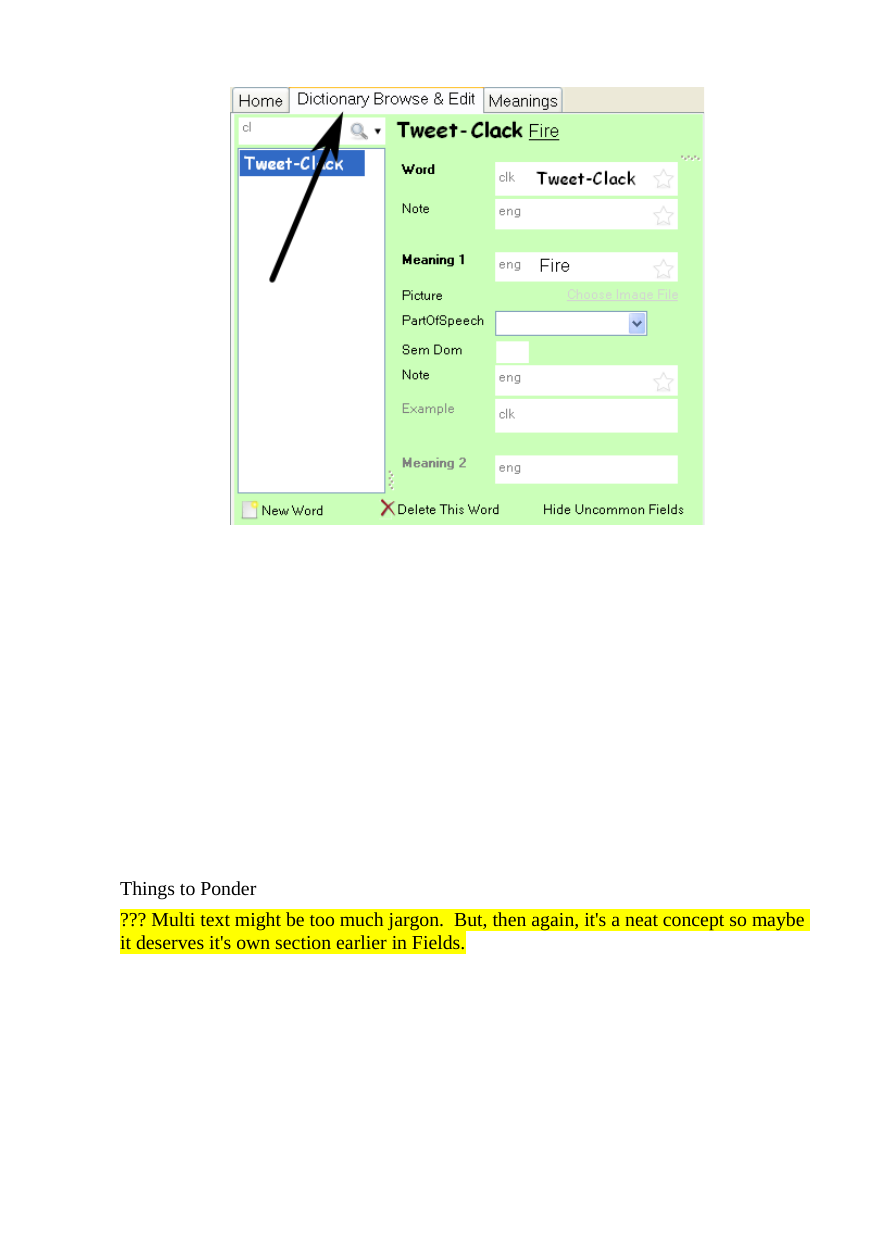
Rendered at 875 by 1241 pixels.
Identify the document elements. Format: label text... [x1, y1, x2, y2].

picture [230, 87, 705, 525]
text ??? Multi text might be too much jargon. But, then again, it's a neat concept so maybe it deserves it's own section earlier in Fields. [120, 908, 814, 954]
text Things to Ponder [120, 877, 814, 899]
